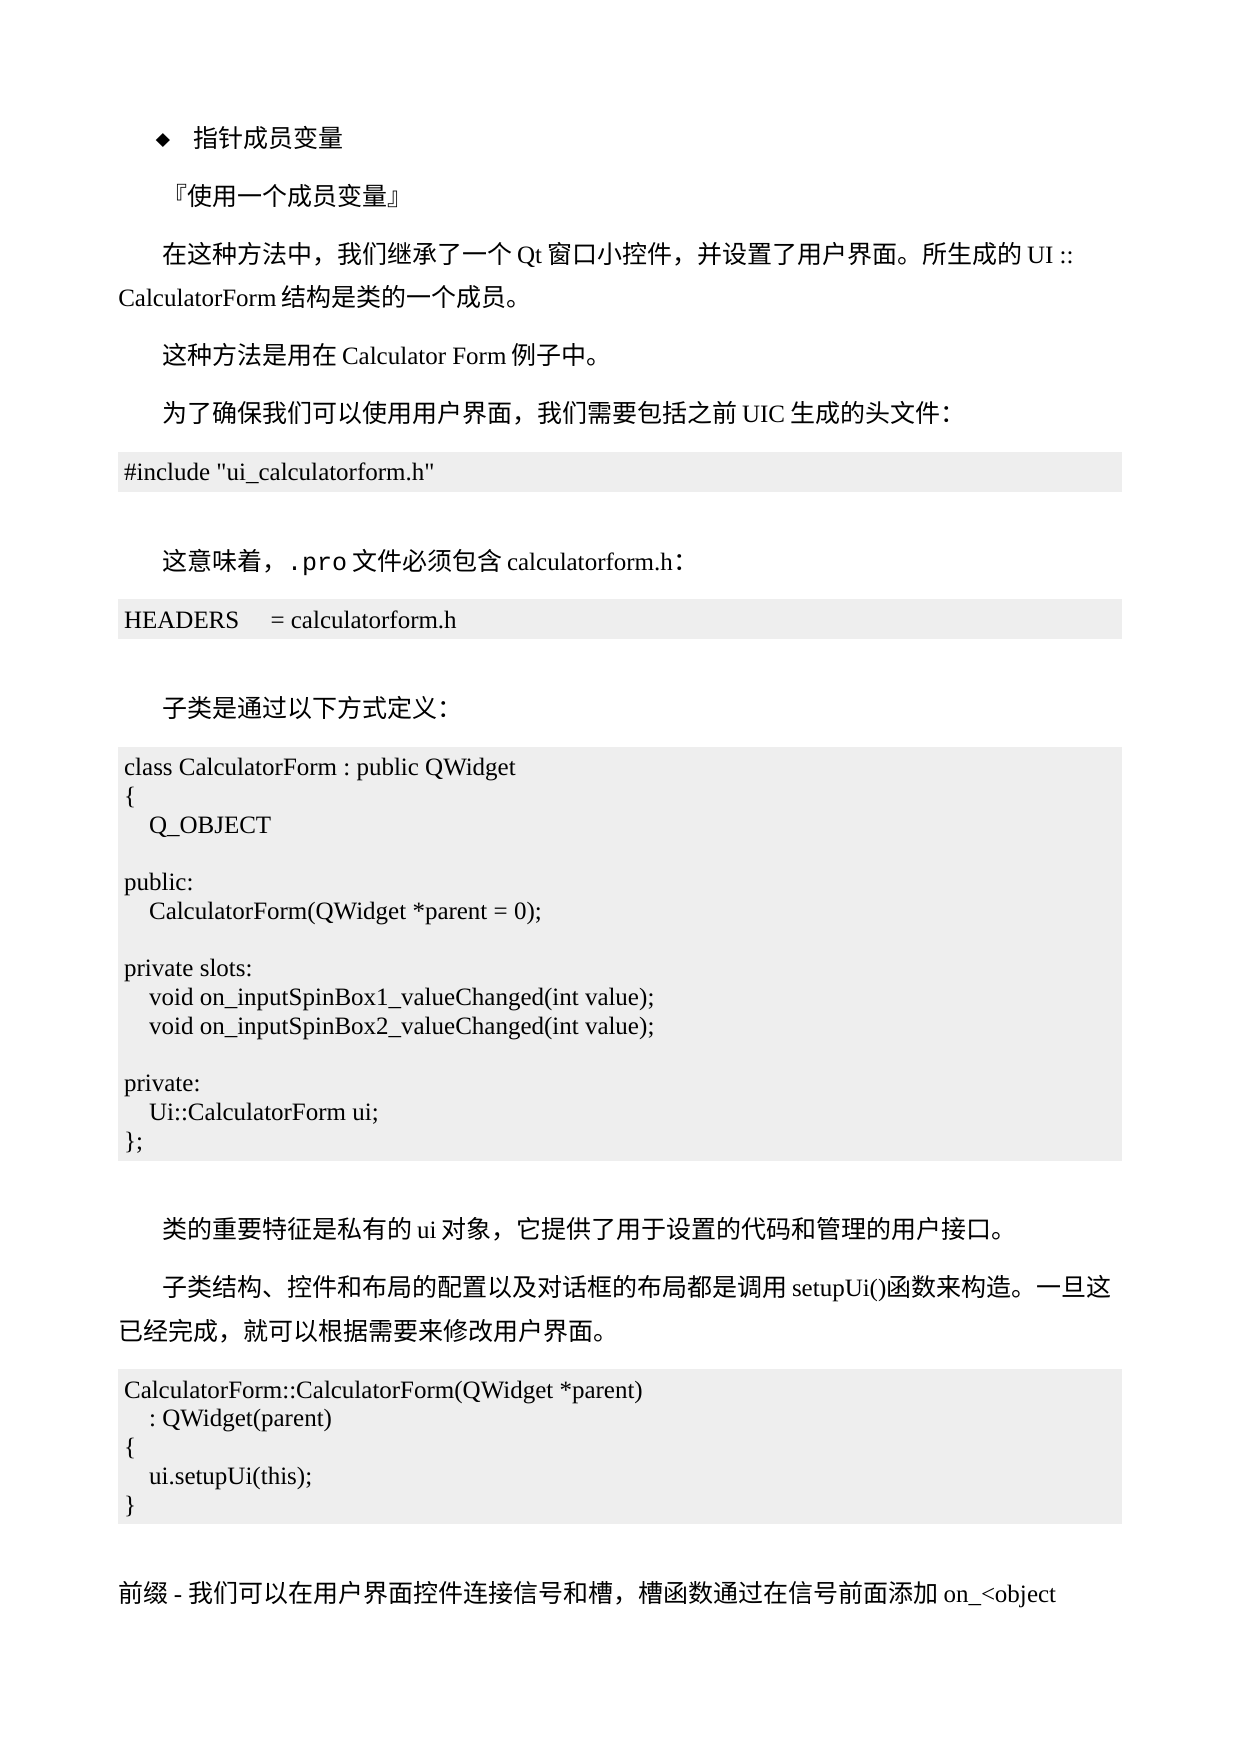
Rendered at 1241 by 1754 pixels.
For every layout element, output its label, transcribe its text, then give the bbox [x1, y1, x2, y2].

table_header CalculatorForm::CalculatorForm(QWidget *parent) : QWidget(parent) { ui.setupUi(this); } [118, 1369, 1122, 1524]
text 子类结构、控件和布局的配置以及对话框的布局都是调用setupUi()函数来构造。一旦这已经完成，就可以根据需要来修改用户界面。 [118, 1268, 1122, 1347]
text 『使用一个成员变量』 [118, 176, 1122, 212]
text 这意味着，.pro文件必须包含calculatorform.h： [118, 541, 1122, 577]
text 在这种方法中，我们继承了一个Qt窗口小控件，并设置了用户界面。所生成的UI :: CalculatorForm结构是类的一个成员。 [118, 234, 1122, 314]
table_header #include "ui_calculatorform.h" [118, 452, 1122, 492]
text 这种方法是用在Calculator Form例子中。 [118, 336, 1122, 372]
text 前缀 - 我们可以在用户界面控件连接信号和槽，槽函数通过在信号前面添加on_<object [118, 1573, 1122, 1609]
list 指针成员变量 [156, 118, 1122, 154]
table_header class CalculatorForm : public QWidget { Q_OBJECT public: CalculatorForm(QWidget *parent = 0); private slots: void on_inputSpinBox1_valueChanged(int value); void on_inputSpinBox2_valueChanged(int value); private: Ui::CalculatorForm ui; }; [118, 747, 1122, 1161]
table_header HEADERS = calculatorform.h [118, 599, 1122, 639]
text 类的重要特征是私有的ui对象，它提供了用于设置的代码和管理的用户接口。 [118, 1209, 1122, 1246]
text 为了确保我们可以使用用户界面，我们需要包括之前UIC生成的头文件： [118, 394, 1122, 430]
text 子类是通过以下方式定义： [118, 688, 1122, 725]
